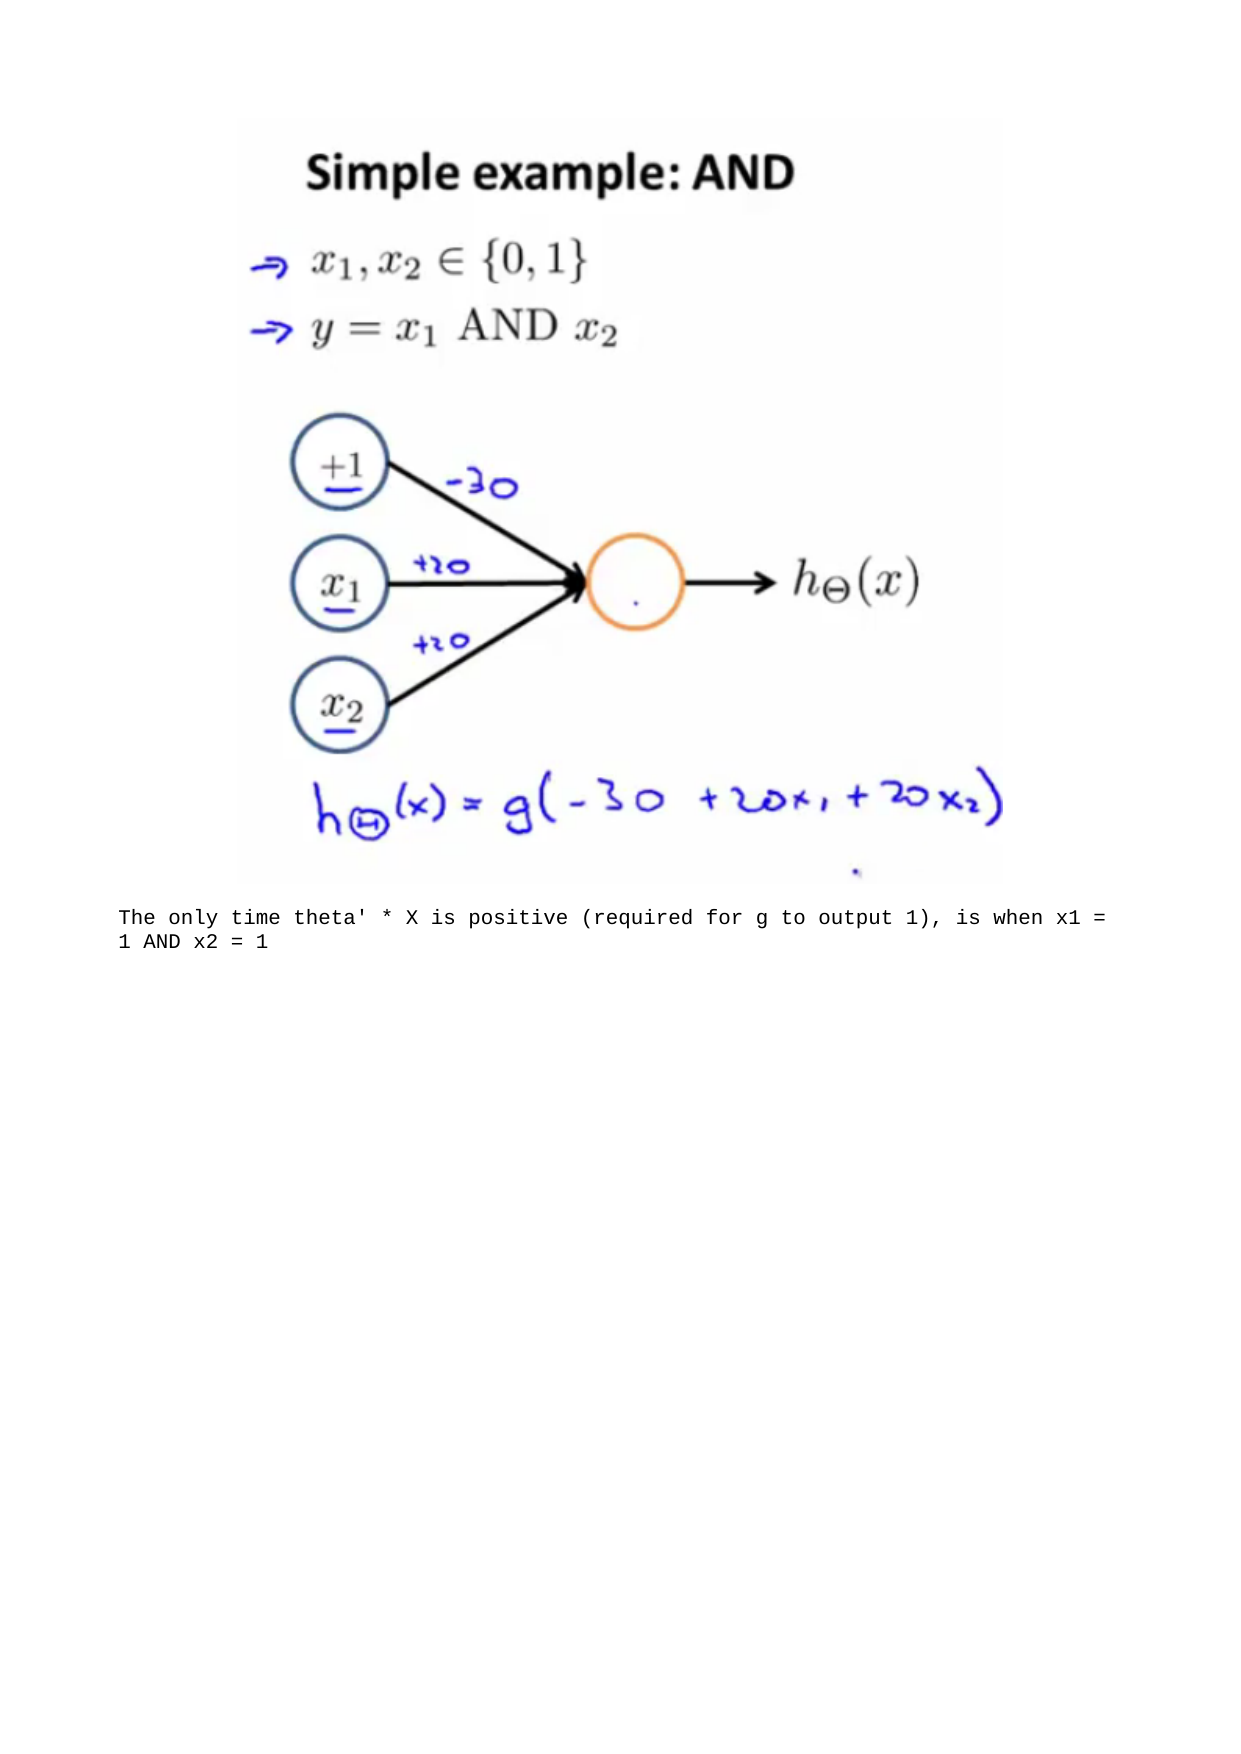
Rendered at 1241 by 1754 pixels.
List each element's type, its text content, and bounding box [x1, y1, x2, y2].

text The only time theta' * X is positive (required for g to output 1), is when x1 = 1 AND x2 = 1 [118, 907, 1122, 955]
picture [237, 118, 1003, 884]
